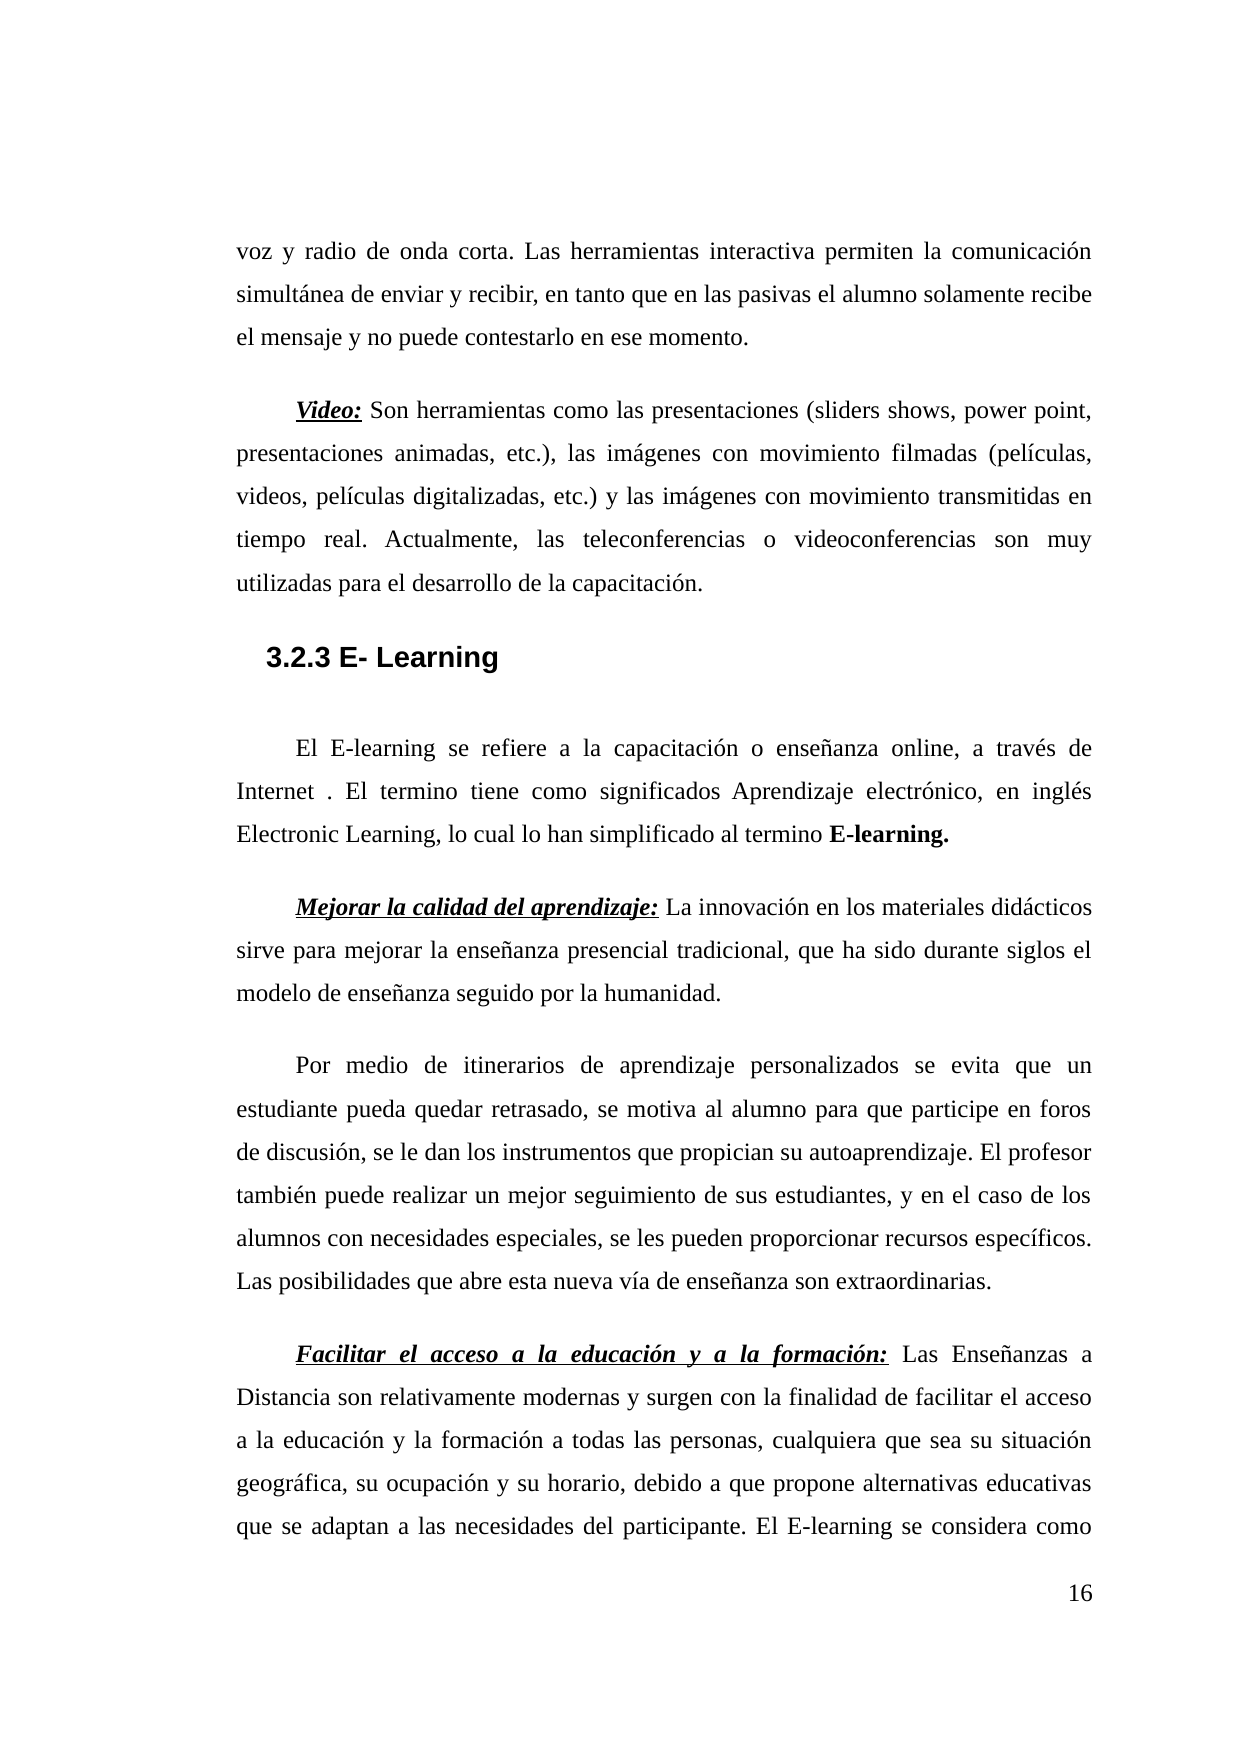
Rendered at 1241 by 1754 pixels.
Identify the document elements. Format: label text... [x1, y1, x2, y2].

text Por medio de itinerarios de aprendizaje personalizados se evita que un estudiante pueda quedar retrasado, se motiva al alumno para que participe en foros de discusión, se le dan los instrumentos que propician su autoaprendizaje. El profesor también puede realizar un mejor seguimiento de sus estudiantes, y en el caso de los alumnos con necesidades especiales, se les pueden proporcionar recursos específicos. Las posibilidades que abre esta nueva vía de enseñanza son extraordinarias. [236, 1051, 1093, 1295]
text Facilitar el acceso a la educación y a la formación: Las Enseñanzas a Distancia son relativamente modernas y surgen con la finalidad de facilitar el acceso a la educación y la formación a todas las personas, cualquiera que sea su situación geográfica, su ocupación y su horario, debido a que propone alternativas educativas que se adaptan a las necesidades del participante. El E-learning se considera como [236, 1339, 1093, 1540]
text Video: Son herramientas como las presentaciones (sliders shows, power point, presentaciones animadas, etc.), las imágenes con movimiento filmadas (películas, videos, películas digitalizadas, etc.) y las imágenes con movimiento transmitidas en tiempo real. Actualmente, las teleconferencias o videoconferencias son muy utilizadas para el desarrollo de la capacitación. [236, 395, 1093, 596]
text voz y radio de onda corta. Las herramientas interactiva permiten la comunicación simultánea de enviar y recibir, en tanto que en las pasivas el alumno solamente recibe el mensaje y no puede contestarlo en ese momento. [236, 236, 1093, 351]
text Mejorar la calidad del aprendizaje: La innovación en los materiales didácticos sirve para mejorar la enseñanza presencial tradicional, que ha sido durante siglos el modelo de enseñanza seguido por la humanidad. [236, 892, 1093, 1007]
text El E-learning se refiere a la capacitación o enseñanza online, a través de Internet . El termino tiene como significados Aprendizaje electrónico, en inglés Electronic Learning, lo cual lo han simplificado al termino E-learning. [236, 733, 1093, 848]
subtitle 3.2.3 E- Learning [236, 640, 1093, 674]
